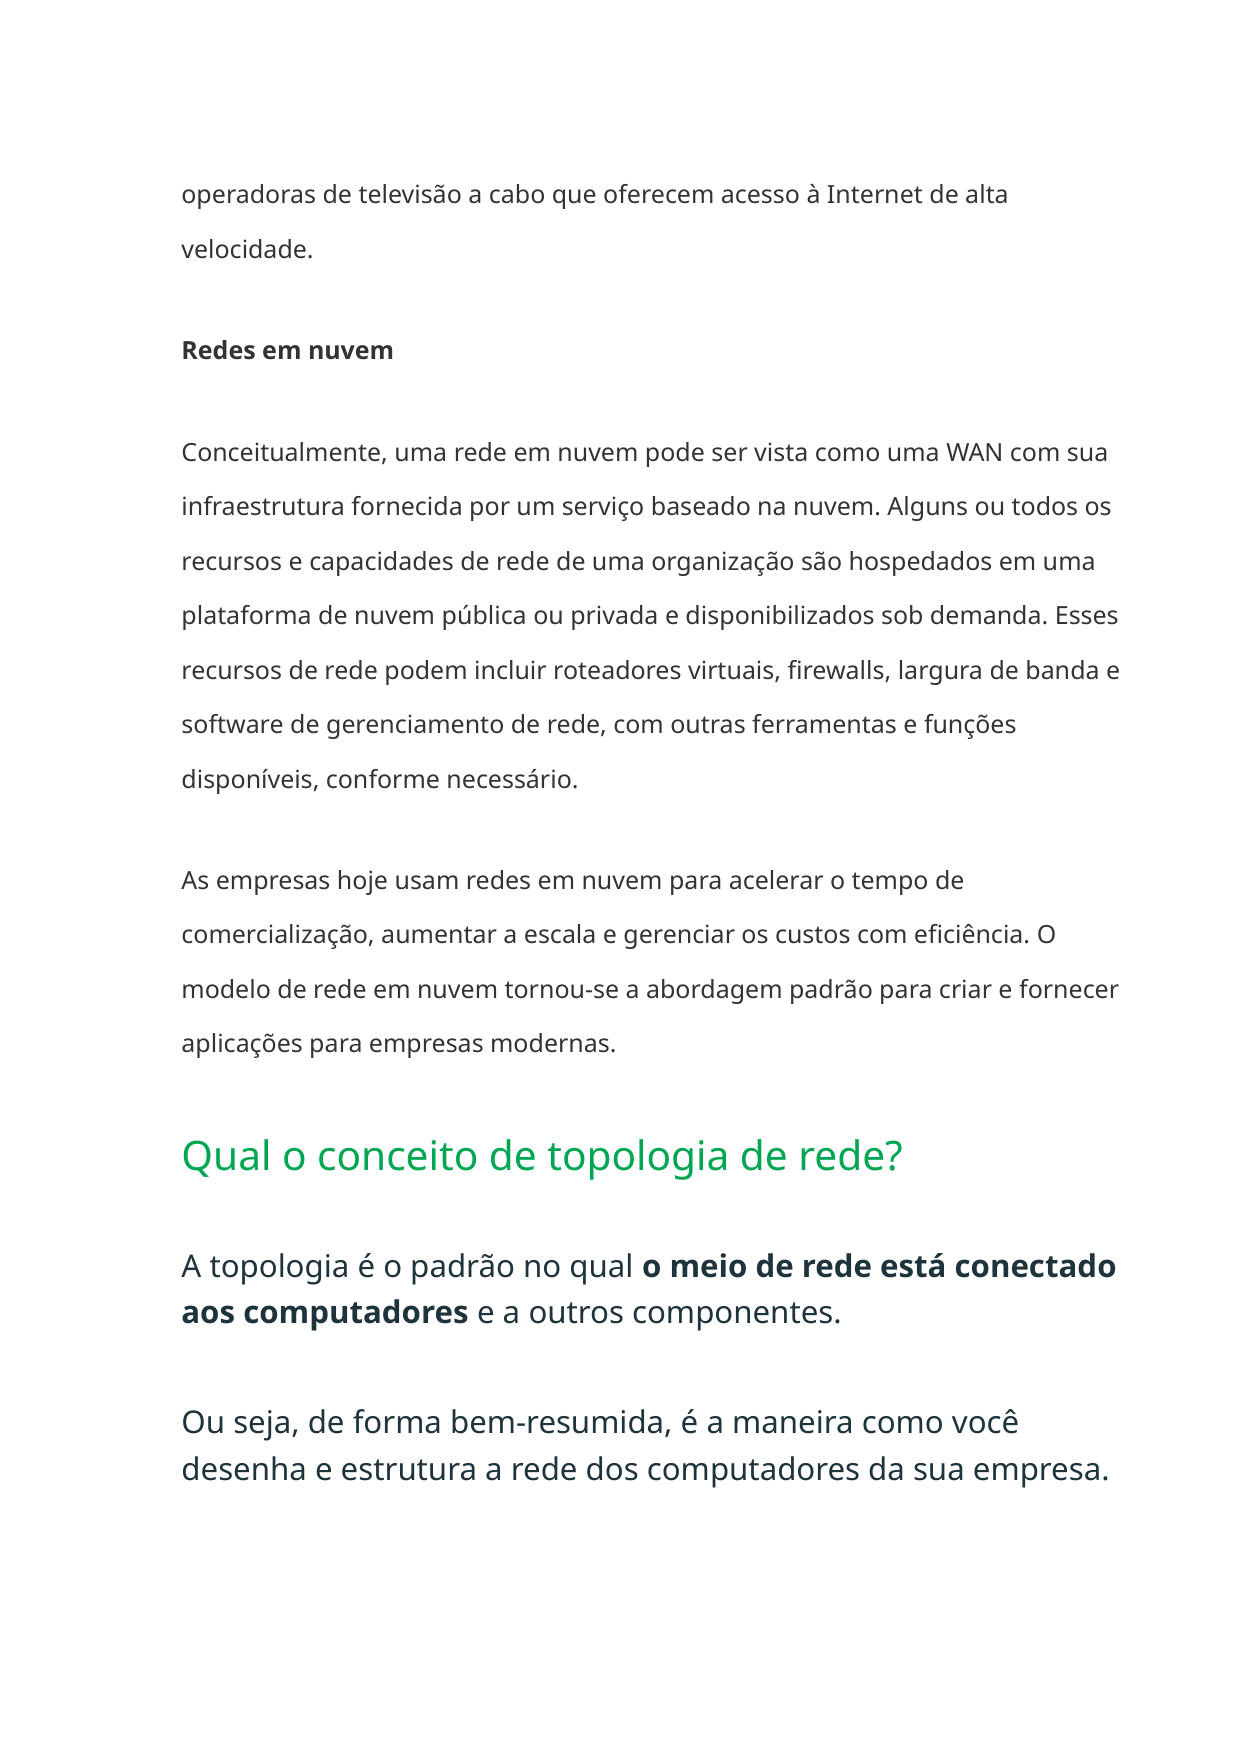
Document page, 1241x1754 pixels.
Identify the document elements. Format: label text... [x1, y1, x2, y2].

subtitle Redes em nuvem [181, 333, 1122, 367]
text operadoras de televisão a cabo que oferecem acesso à Internet de alta velocidade. [181, 177, 1122, 266]
text As empresas hoje usam redes em nuvem para acelerar o tempo de comercialização, aumentar a escala e gerenciar os custos com eficiência. O modelo de rede em nuvem tornou-se a abordagem padrão para criar e fornecer aplicações para empresas modernas. [181, 863, 1122, 1060]
text Qual o conceito de topologia de rede? [181, 1127, 1122, 1183]
text A topologia é o padrão no qual o meio de rede está conectado aos computadores e a outros componentes. [181, 1239, 1122, 1333]
text Conceitualmente, uma rede em nuvem pode ser vista como uma WAN com sua infraestrutura fornecida por um serviço baseado na nuvem. Alguns ou todos os recursos e capacidades de rede de uma organização são hospedados em uma plataforma de nuvem pública ou privada e disponibilizados sob demanda. Esses recursos de rede podem incluir roteadores virtuais, firewalls, largura de banda e software de gerenciamento de rede, com outras ferramentas e funções disponíveis, conforme necessário. [181, 434, 1122, 795]
text Ou seja, de forma bem-resumida, é a maneira como você desenha e estrutura a rede dos computadores da sua empresa. [181, 1396, 1122, 1489]
